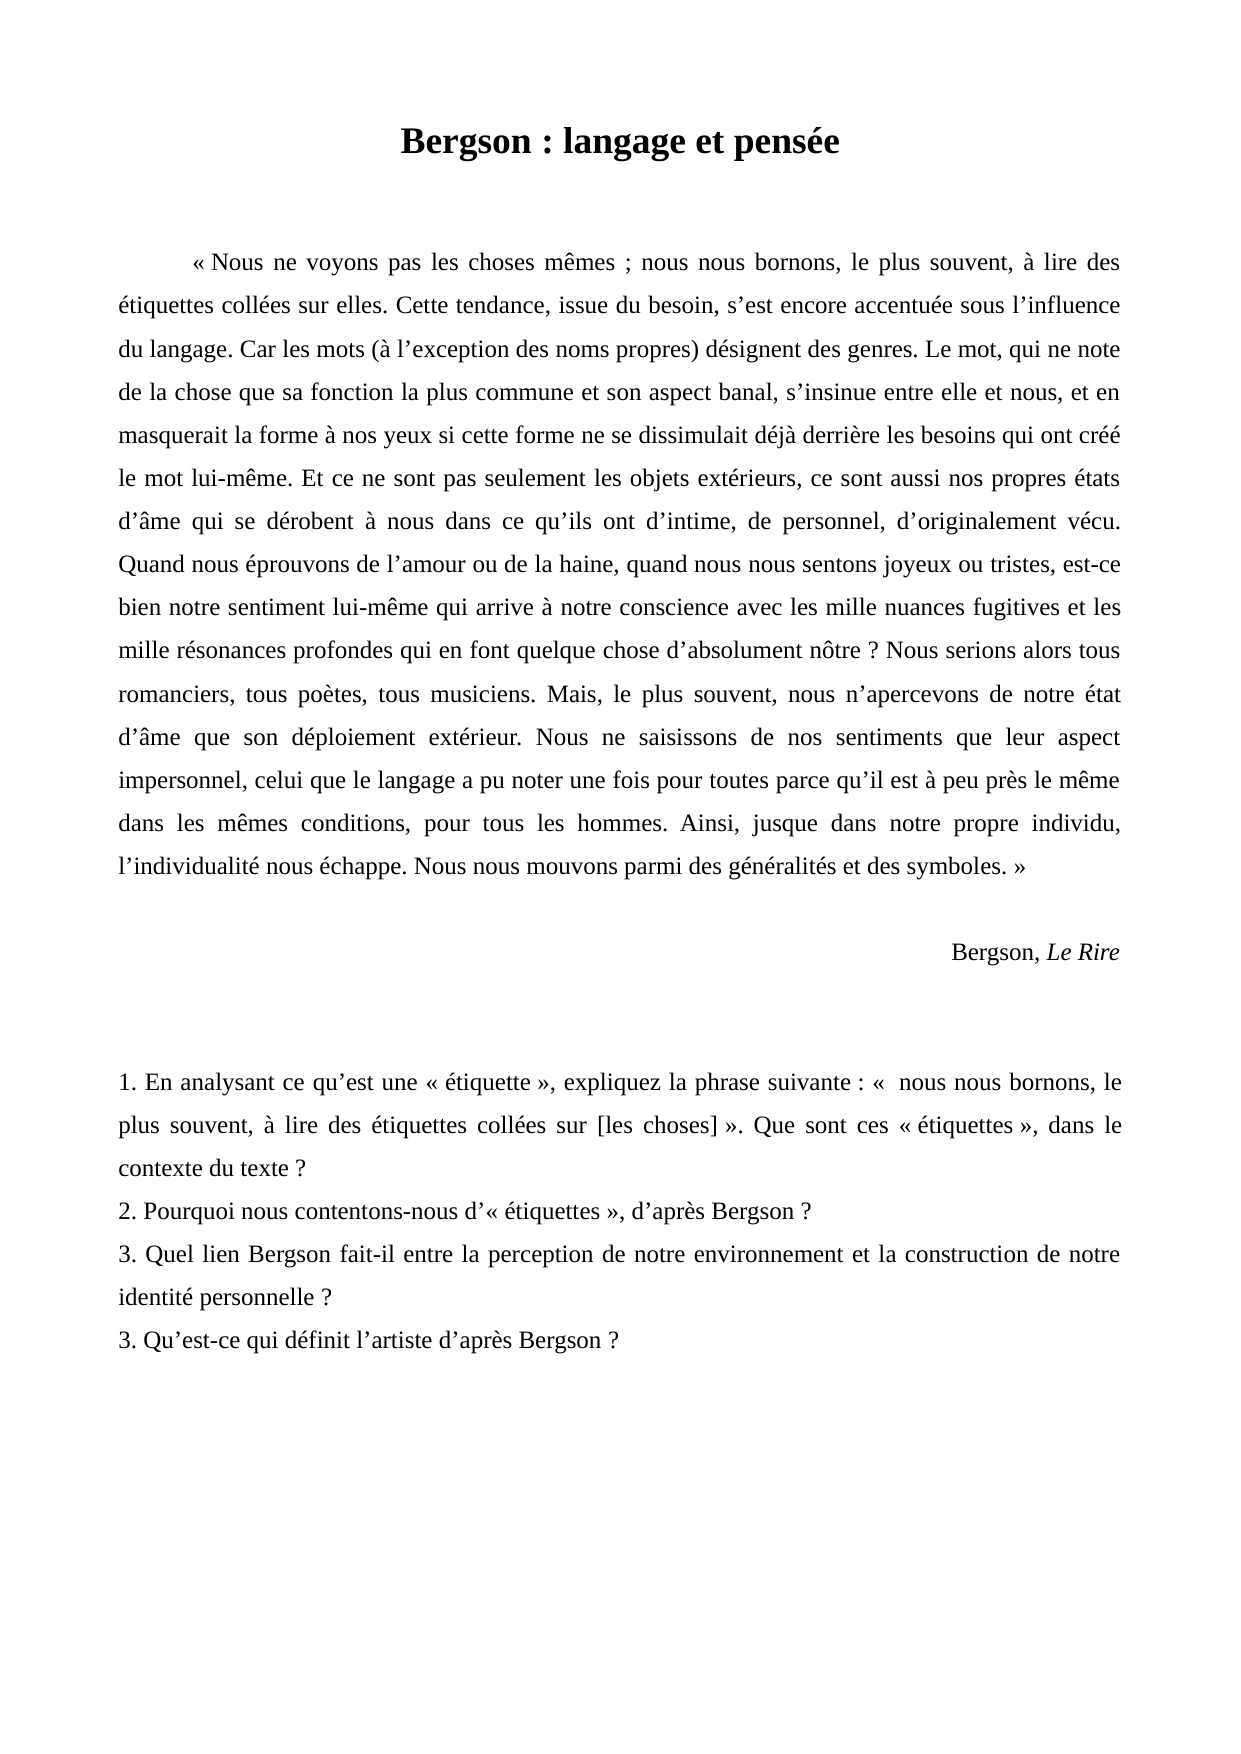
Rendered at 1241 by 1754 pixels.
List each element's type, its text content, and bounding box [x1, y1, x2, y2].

text 3. Qu’est-ce qui définit l’artiste d’après Bergson ? [118, 1326, 1122, 1354]
text 1. En analysant ce qu’est une « étiquette », expliquez la phrase suivante : « nous nous bornons, le plus souvent, à lire des étiquettes collées sur [les choses] ». Que sont ces « étiquettes », dans le contexte du texte ? [118, 1067, 1122, 1182]
text Bergson, Le Rire [118, 937, 1122, 966]
text « Nous ne voyons pas les choses mêmes ; nous nous bornons, le plus souvent, à lire des étiquettes collées sur elles. Cette tendance, issue du besoin, s’est encore accentuée sous l’influence du langage. Car les mots (à l’exception des noms propres) désignent des genres. Le mot, qui ne note de la chose que sa fonction la plus commune et son aspect banal, s’insinue entre elle et nous, et en masquerait la forme à nos yeux si cette forme ne se dissimulait déjà derrière les besoins qui ont créé le mot lui-même. Et ce ne sont pas seulement les objets extérieurs, ce sont aussi nos propres états d’âme qui se dérobent à nous dans ce qu’ils ont d’intime, de personnel, d’originalement vécu. Quand nous éprouvons de l’amour ou de la haine, quand nous nous sentons joyeux ou tristes, est-ce bien notre sentiment lui-même qui arrive à notre conscience avec les mille nuances fugitives et les mille résonances profondes qui en font quelque chose d’absolument nôtre ? Nous serions alors tous romanciers, tous poètes, tous musiciens. Mais, le plus souvent, nous n’apercevons de notre état d’âme que son déploiement extérieur. Nous ne saisissons de nos sentiments que leur aspect impersonnel, celui que le langage a pu noter une fois pour toutes parce qu’il est à peu près le même dans les mêmes conditions, pour tous les hommes. Ainsi, jusque dans notre propre individu, l’individualité nous échappe. Nous nous mouvons parmi des généralités et des symboles. » [118, 247, 1122, 880]
text 3. Quel lien Bergson fait-il entre la perception de notre environnement et la construction de notre identité personnelle ? [118, 1239, 1122, 1311]
text 2. Pourquoi nous contentons-nous d’« étiquettes », d’après Bergson ? [118, 1196, 1122, 1225]
text Bergson : langage et pensée [118, 118, 1122, 161]
